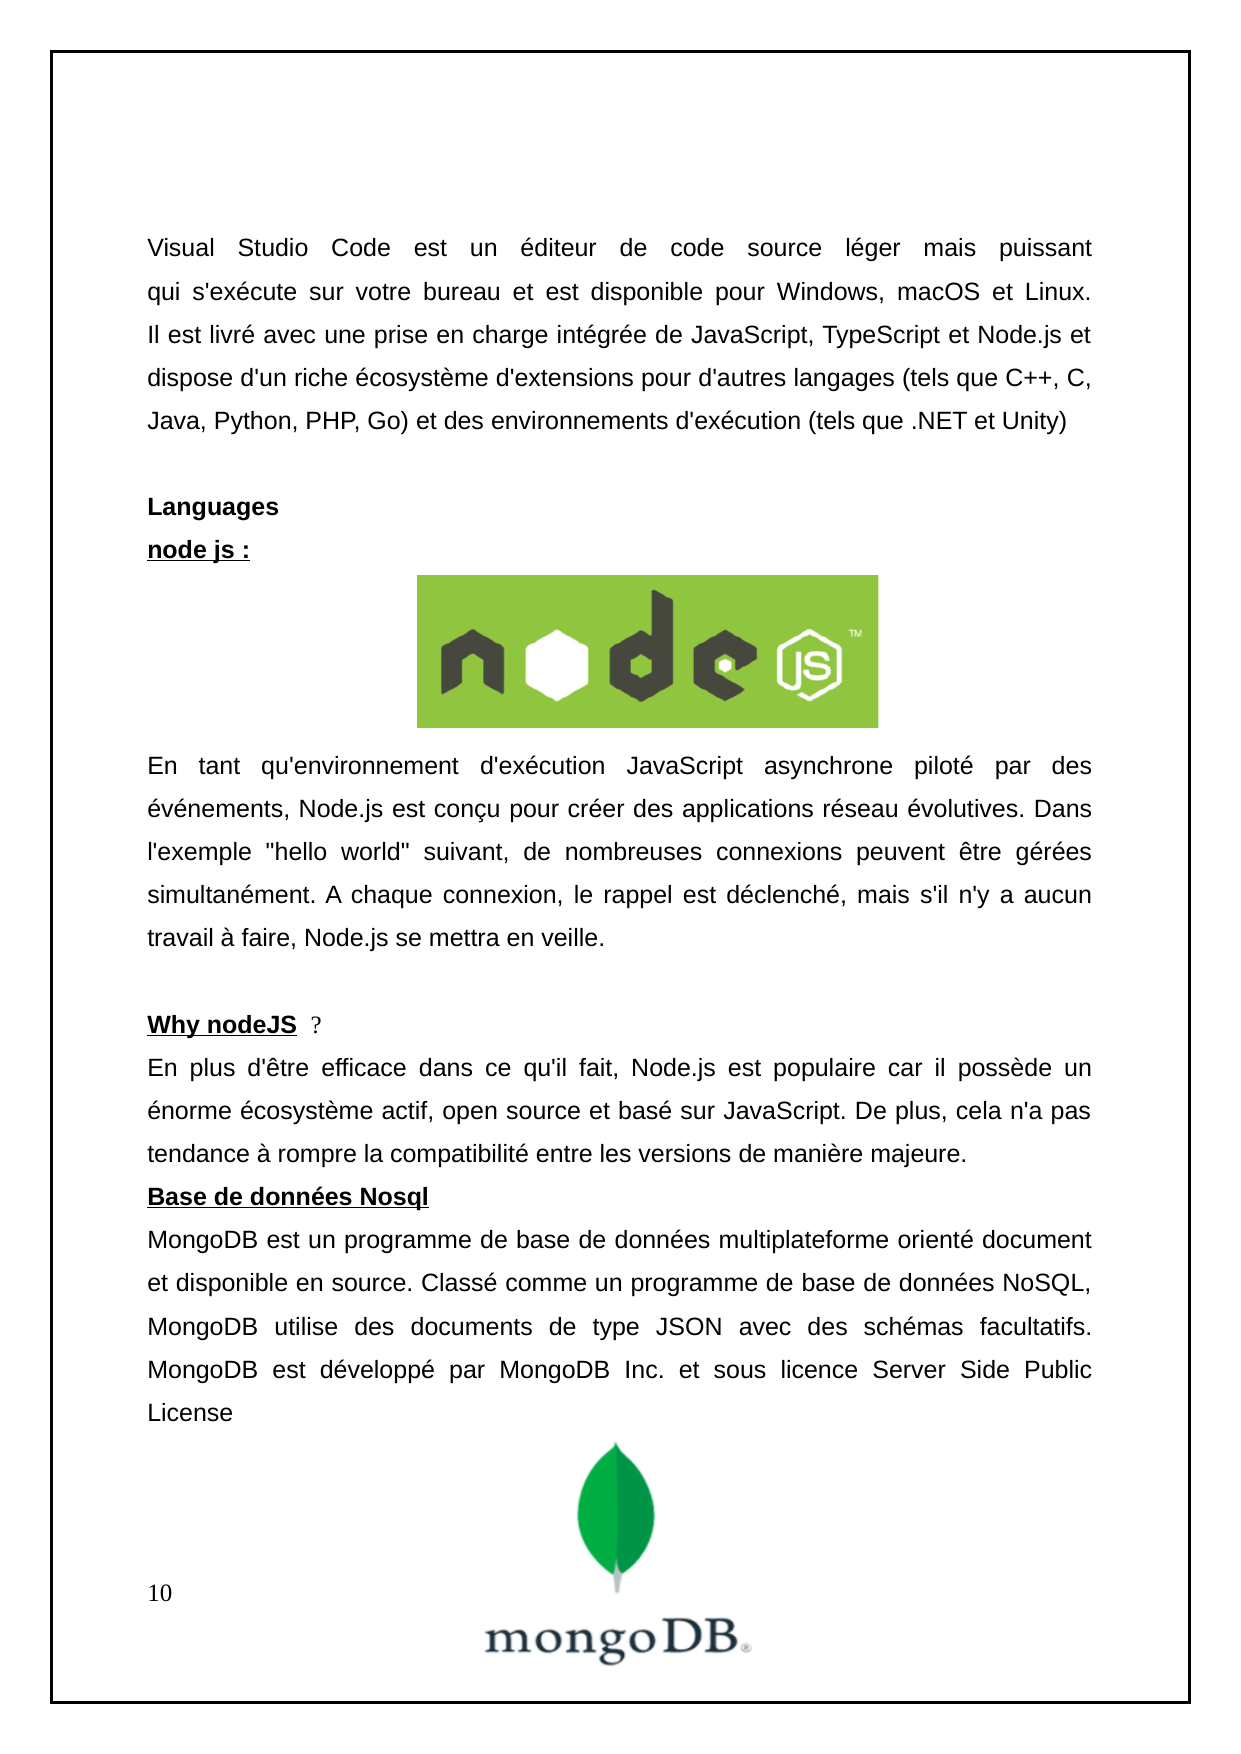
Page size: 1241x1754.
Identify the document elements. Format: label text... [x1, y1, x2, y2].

text Visual Studio Code est un éditeur de code source léger mais puissant qui s'exécute sur votre bureau et est disponible pour Windows, macOS et Linux. Il est livré avec une prise en charge intégrée de JavaScript, TypeScript et Node.js et dispose d'un riche écosystème d'extensions pour d'autres langages (tels que C++, C, Java, Python, PHP, Go) et des environnements d'exécution (tels que .NET et Unity) [147, 233, 1093, 434]
text En plus d'être efficace dans ce qu'il fait, Node.js est populaire car il possède un énorme écosystème actif, open source et basé sur JavaScript. De plus, cela n'a pas tendance à rompre la compatibilité entre les versions de manière majeure. [147, 1053, 1093, 1168]
text En tant qu'environnement d'exécution JavaScript asynchrone piloté par des événements, Node.js est conçu pour créer des applications réseau évolutives. Dans l'exemple "hello world" suivant, de nombreuses connexions peuvent être gérées simultanément. A chaque connexion, le rappel est déclenché, mais s'il n'y a aucun travail à faire, Node.js se mettra en veille. [147, 751, 1093, 952]
text Languages [147, 492, 1093, 521]
picture [466, 1441, 774, 1683]
text Why nodeJS ? [147, 1009, 1093, 1038]
picture [417, 575, 879, 728]
text Base de données Nosql [147, 1182, 1093, 1211]
text node js : [147, 535, 1093, 564]
text MongoDB est un programme de base de données multiplateforme orienté document et disponible en source. Classé comme un programme de base de données NoSQL, MongoDB utilise des documents de type JSON avec des schémas facultatifs. MongoDB est développé par MongoDB Inc. et sous licence Server Side Public License [147, 1225, 1093, 1427]
